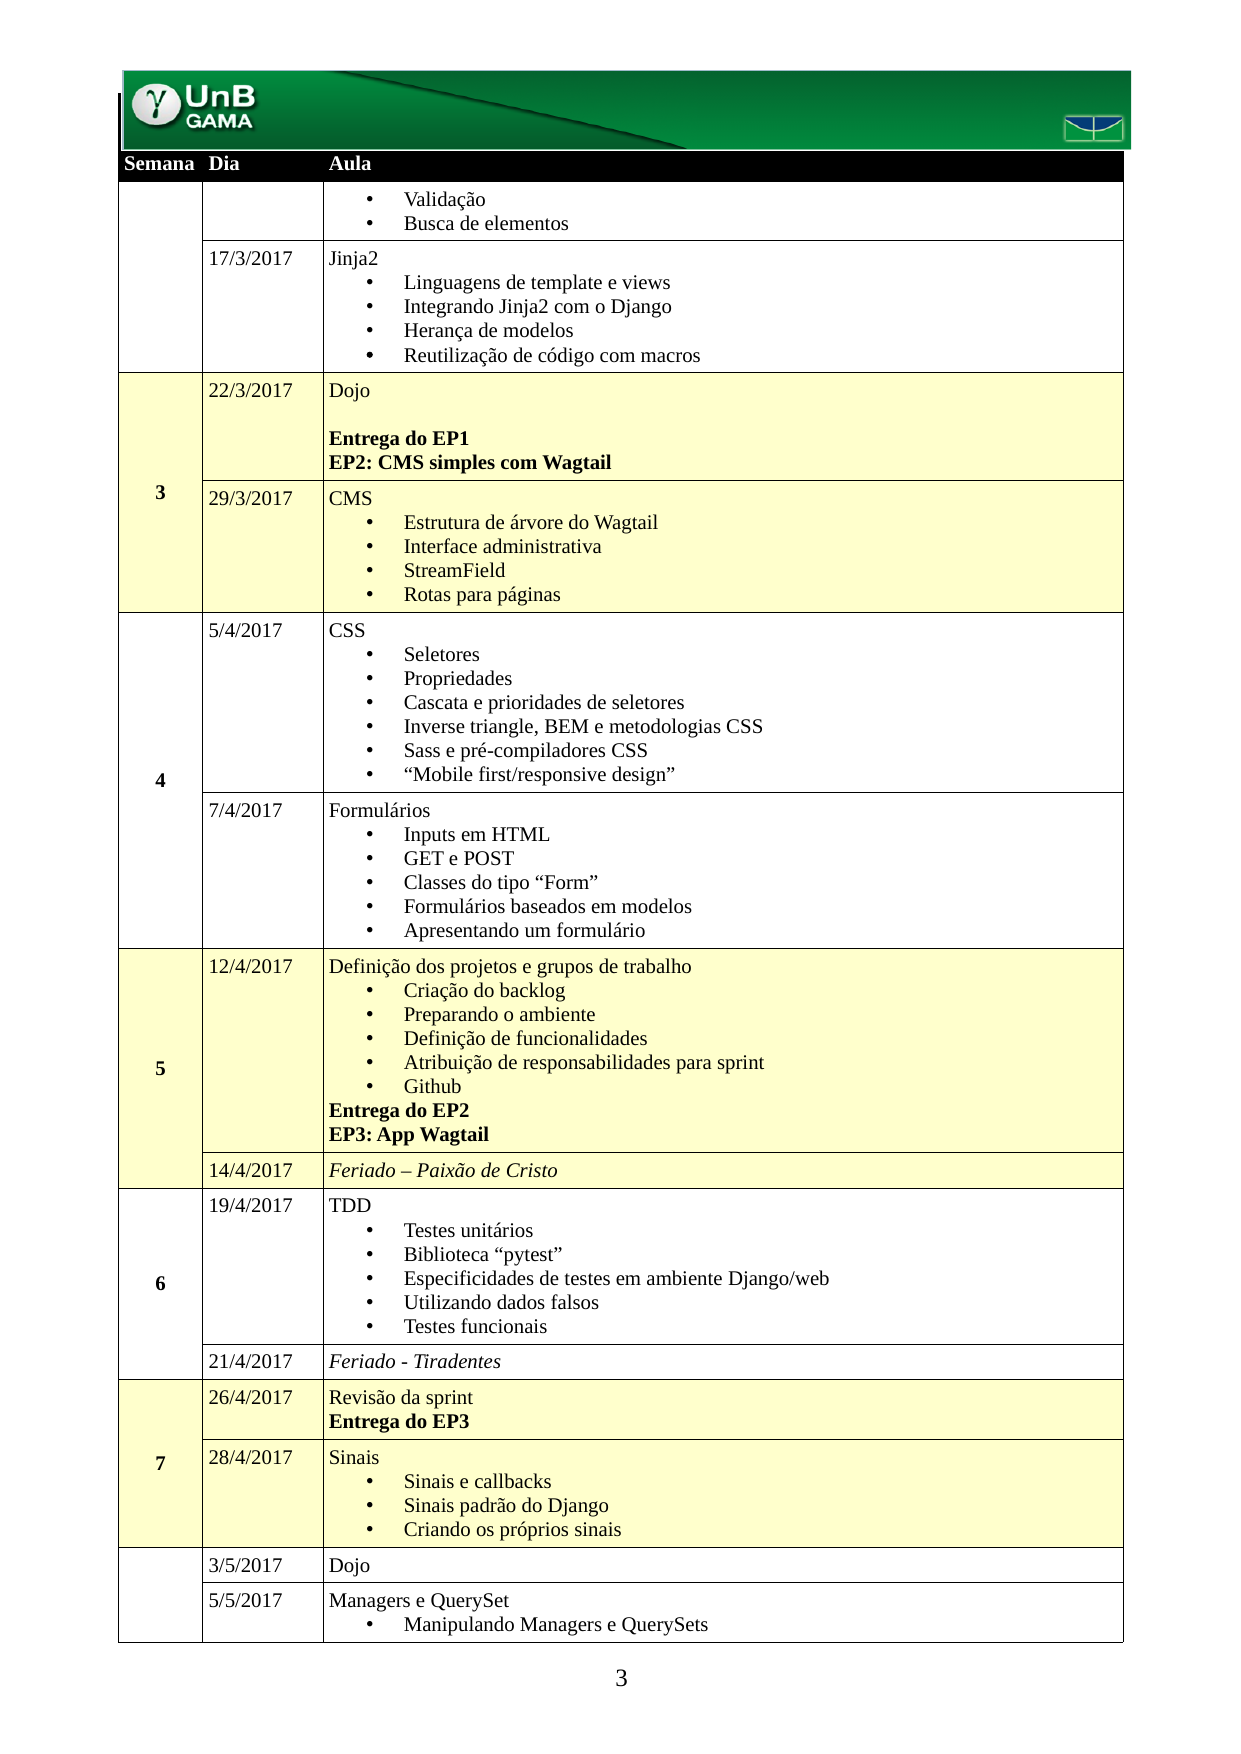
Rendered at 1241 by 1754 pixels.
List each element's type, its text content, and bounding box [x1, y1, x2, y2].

table_cell Revisão da sprint Entrega do EP3 [324, 1380, 1123, 1439]
table_cell 4 [119, 613, 202, 948]
table_cell Jinja2 Linguagens de template e views Integrando Jinja2 com o Django Herança de modelos Reutilização de código com macros [324, 241, 1123, 372]
table_cell 3/5/2017 [203, 1548, 323, 1582]
table_cell CMS Estrutura de árvore do Wagtail Interface administrativa StreamField Rotas para páginas [324, 481, 1123, 612]
table_cell [119, 1548, 202, 1642]
table_cell 19/4/2017 [203, 1189, 323, 1343]
table_header Semana [119, 94, 202, 181]
table_cell Sinais Sinais e callbacks Sinais padrão do Django Criando os próprios sinais [324, 1440, 1123, 1547]
table_cell [119, 182, 202, 372]
table_cell 5/4/2017 [203, 613, 323, 792]
table_header Dia [203, 151, 323, 181]
table_cell 29/3/2017 [203, 481, 323, 612]
table_cell Definição dos projetos e grupos de trabalho Criação do backlog Preparando o ambiente Definição de funcionalidades Atribuição de responsabilidades para sprint Github Entrega do EP2 EP3: App Wagtail [324, 949, 1123, 1152]
table_cell 7 [119, 1380, 202, 1547]
table_cell Feriado - Tiradentes [324, 1345, 1123, 1379]
table_cell ORM do Django Models e modelo de banco de dados Criação/remoção de objetos Validação Busca de elementos [324, 182, 1123, 240]
table_cell 6 [119, 1189, 202, 1379]
table_cell 26/4/2017 [203, 1380, 323, 1439]
table_header Aula [324, 151, 1123, 181]
picture [122, 70, 1132, 150]
table_cell Feriado – Paixão de Cristo [324, 1153, 1123, 1188]
table_cell TDD Testes unitários Biblioteca “pytest” Especificidades de testes em ambiente Django/web Utilizando dados falsos Testes funcionais [324, 1189, 1123, 1343]
table_cell 5/5/2017 [203, 1583, 323, 1642]
table_cell [203, 182, 323, 240]
table_cell 21/4/2017 [203, 1345, 323, 1379]
table_cell 28/4/2017 [203, 1440, 323, 1547]
table_cell Dojo Entrega do EP1 EP2: CMS simples com Wagtail [324, 373, 1123, 480]
table_cell Formulários Inputs em HTML GET e POST Classes do tipo “Form” Formulários baseados em modelos Apresentando um formulário [324, 793, 1123, 948]
table_cell 22/3/2017 [203, 373, 323, 480]
table_cell 12/4/2017 [203, 949, 323, 1152]
table_cell 7/4/2017 [203, 793, 323, 948]
table_cell 14/4/2017 [203, 1153, 323, 1188]
table_cell Dojo [324, 1548, 1123, 1582]
table_cell 17/3/2017 [203, 241, 323, 372]
table_cell 5 [119, 949, 202, 1188]
table_cell Managers e QuerySet Manipulando Managers e QuerySets Personalizando QuerySets para modelo Herança em QuerySets/Managers [324, 1583, 1123, 1642]
table_cell CSS Seletores Propriedades Cascata e prioridades de seletores Inverse triangle, BEM e metodologias CSS Sass e pré-compiladores CSS “Mobile first/responsive design” [324, 613, 1123, 792]
table_cell 3 [119, 373, 202, 612]
